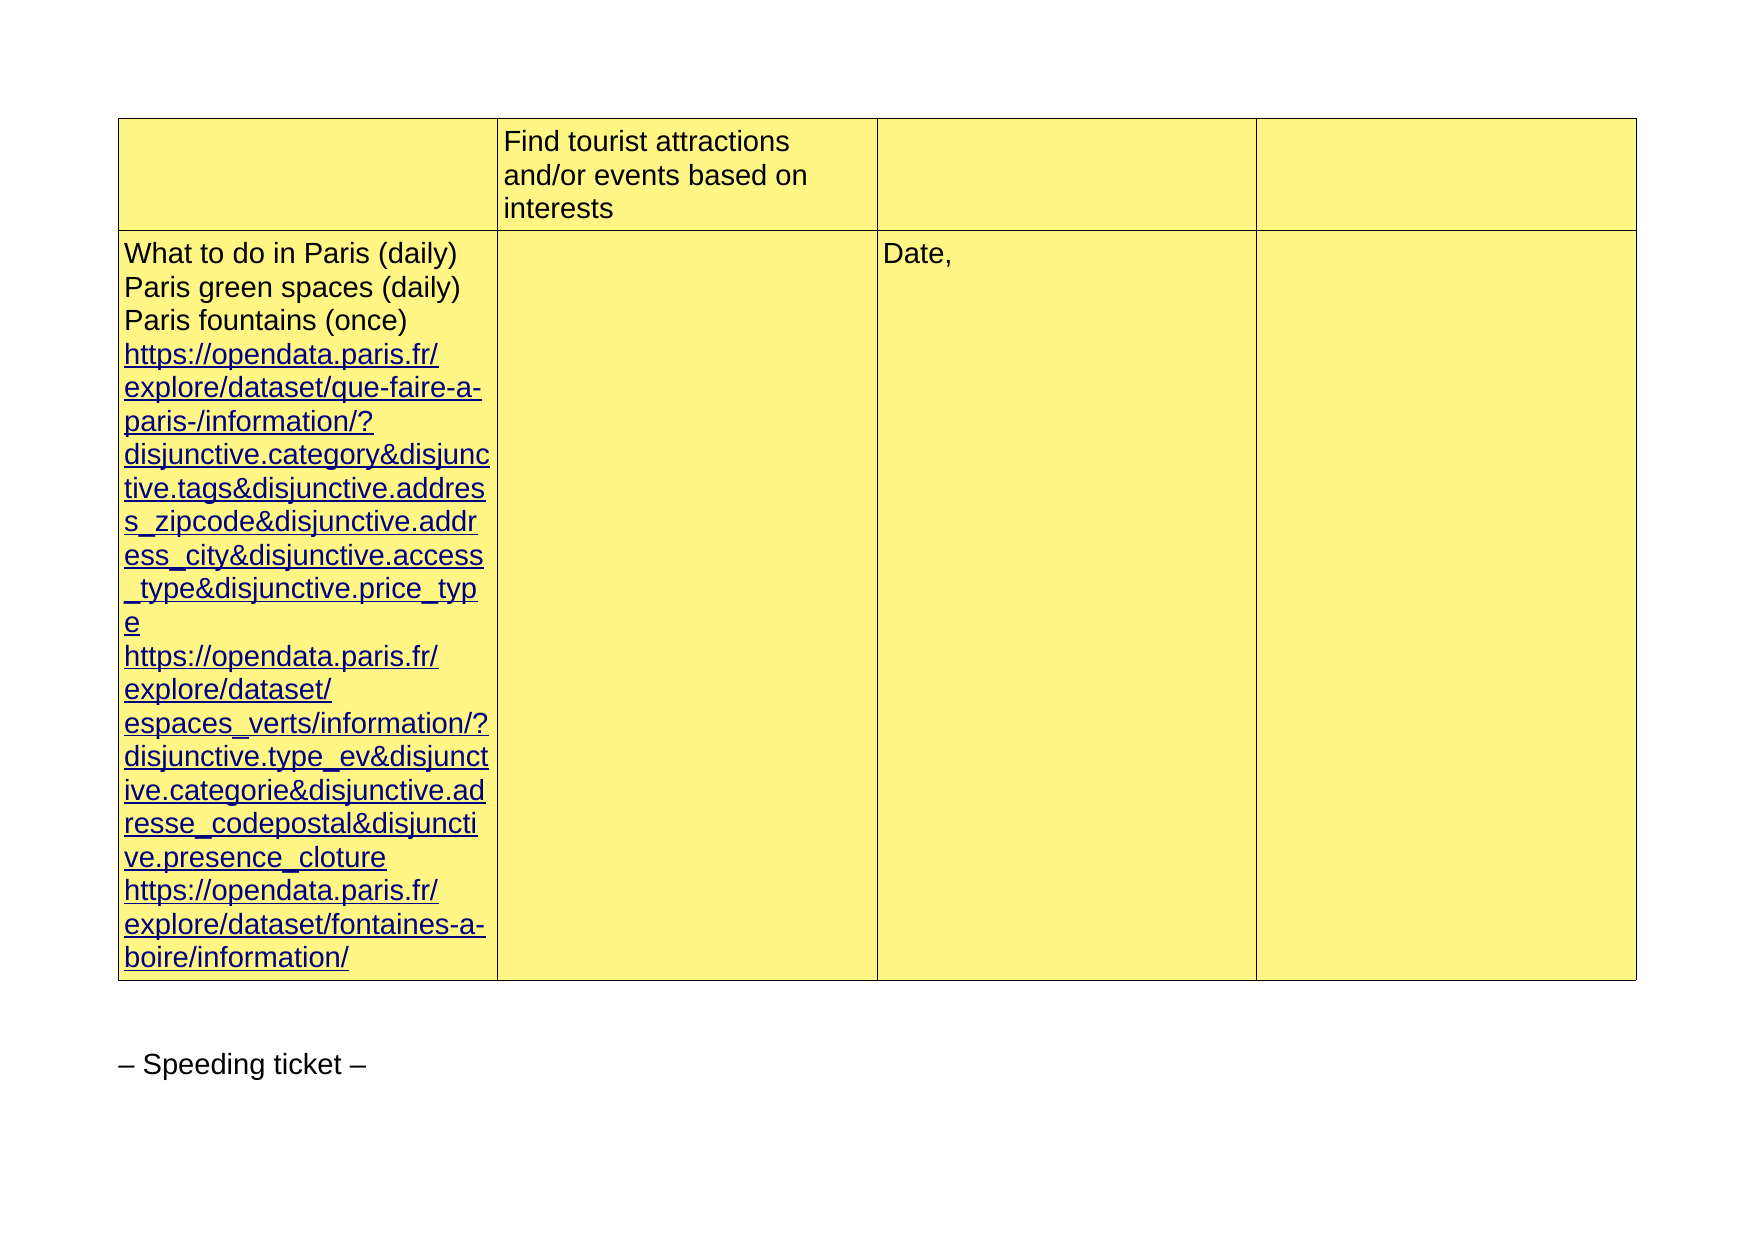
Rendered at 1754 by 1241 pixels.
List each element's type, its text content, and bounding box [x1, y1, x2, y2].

table_cell [878, 119, 1256, 230]
table_cell Find tourist attractions and/or events based on interests [498, 119, 877, 230]
table_cell [498, 231, 877, 980]
text – Speeding ticket – [118, 1047, 1636, 1081]
table_cell Date, [878, 231, 1256, 980]
table_cell [1257, 231, 1636, 980]
table_cell What to do in Paris (daily) Paris green spaces (daily) Paris fountains (once) https://opendata.paris.fr/explore/dataset/que-faire-a-paris-/information/?disjunctive.category&disjunctive.tags&disjunctive.address_zipcode&disjunctive.address_city&disjunctive.access_type&disjunctive.price_type https://opendata.paris.fr/explore/dataset/espaces_verts/information/?disjunctive.type_ev&disjunctive.categorie&disjunctive.adresse_codepostal&disjunctive.presence_cloture https://opendata.paris.fr/explore/dataset/fontaines-a-boire/information/ [119, 231, 497, 980]
table_cell [1257, 119, 1636, 230]
table_cell [119, 119, 497, 230]
